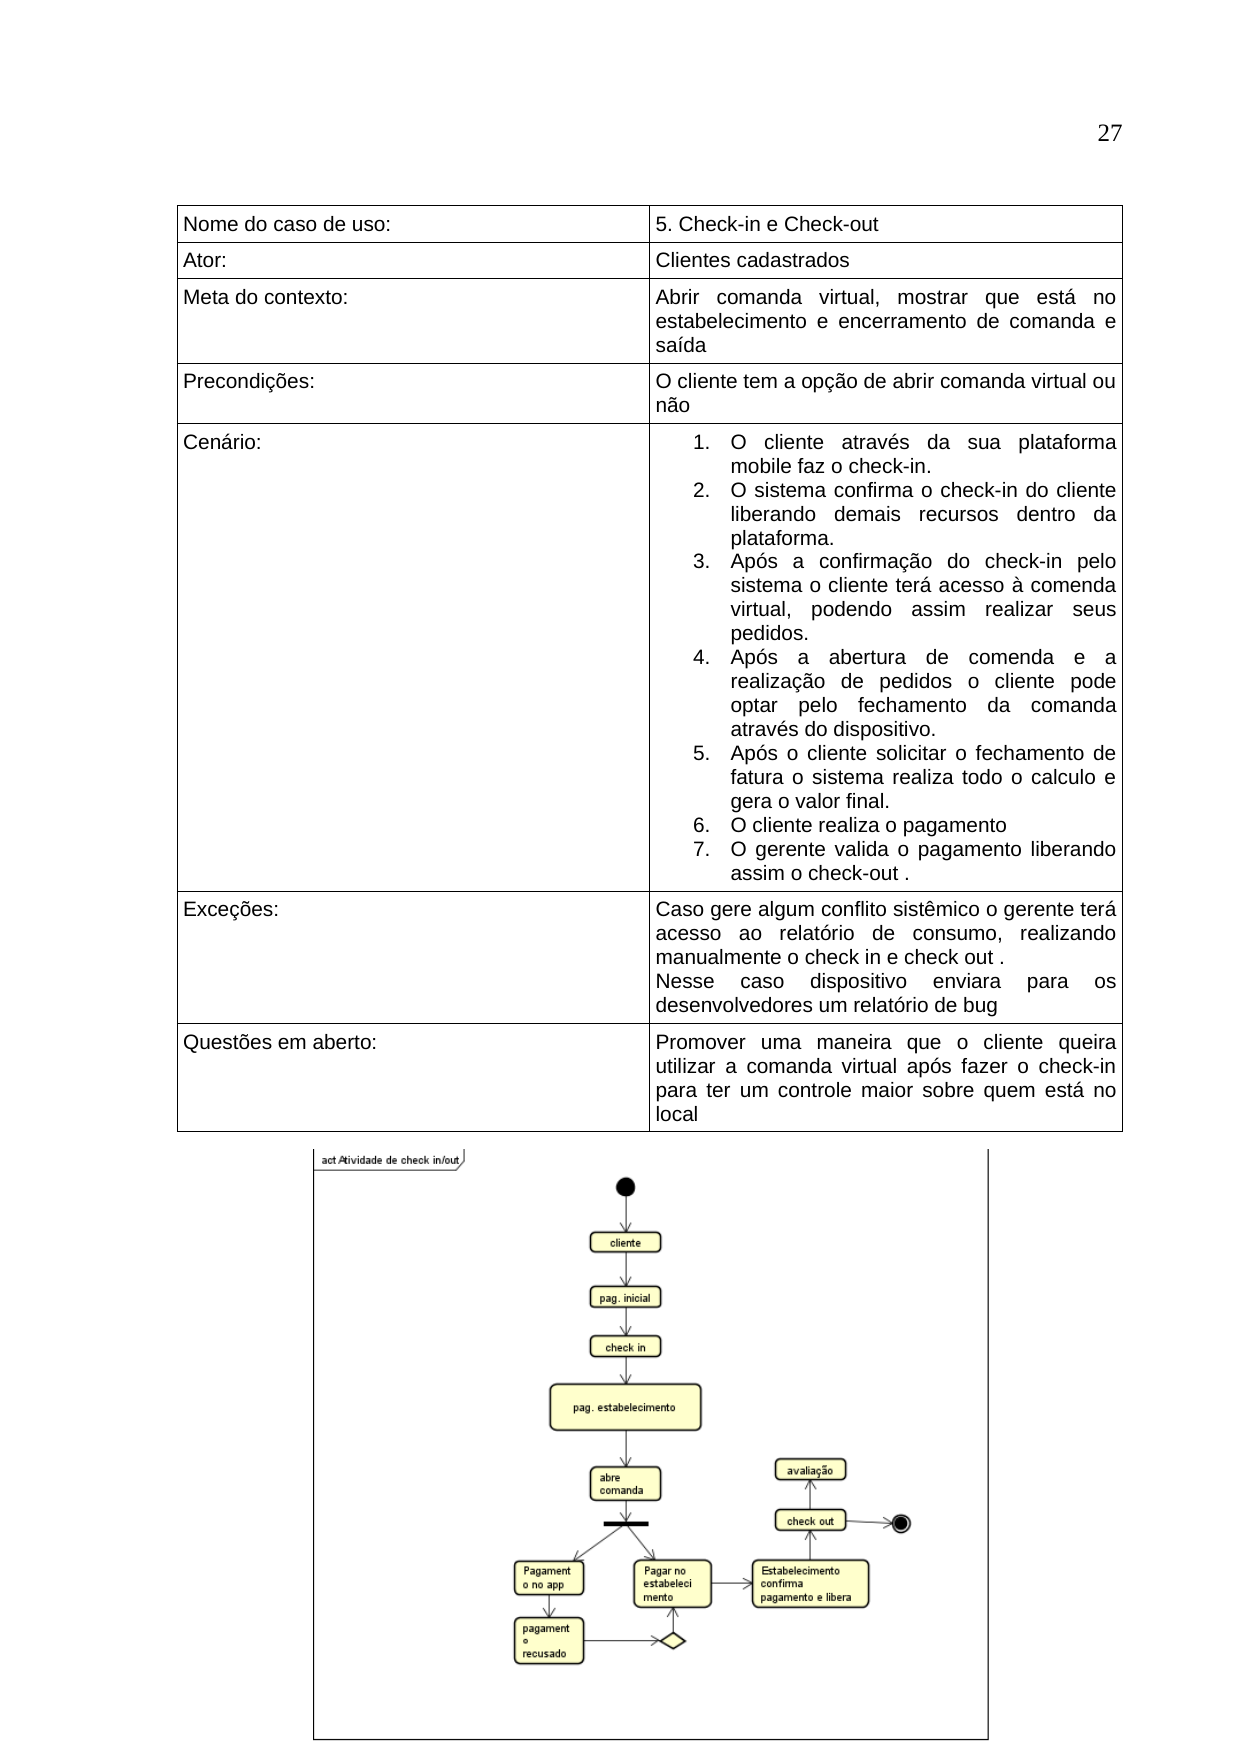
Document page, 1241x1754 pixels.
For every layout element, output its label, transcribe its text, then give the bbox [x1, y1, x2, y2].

table_cell Cenário: [178, 424, 649, 891]
table_cell O cliente através da sua plataforma mobile faz o check-in. O sistema confirma o check-in do cliente liberando demais recursos dentro da plataforma. Após a confirmação do check-in pelo sistema o cliente terá acesso à comenda virtual, podendo assim realizar seus pedidos. Após a abertura de comenda e a realização de pedidos o cliente pode optar pelo fechamento da comanda através do dispositivo. Após o cliente solicitar o fechamento de fatura o sistema realiza todo o calculo e gera o valor final. O cliente realiza o pagamento O gerente valida o pagamento liberando assim o check-out . [650, 424, 1122, 891]
table_header Nome do caso de uso: [178, 206, 649, 242]
table_cell Clientes cadastrados [650, 243, 1122, 278]
table_cell O cliente tem a opção de abrir comanda virtual ou não [650, 364, 1122, 423]
table_header 5. Check-in e Check-out [650, 206, 1122, 242]
table_cell Questões em aberto: [178, 1024, 649, 1131]
picture [313, 1149, 990, 1754]
table_cell Precondições: [178, 364, 649, 423]
table_cell Caso gere algum conflito sistêmico o gerente terá acesso ao relatório de consumo, realizando manualmente o check in e check out . Nesse caso dispositivo enviara para os desenvolvedores um relatório de bug [650, 892, 1122, 1023]
table_cell Meta do contexto: [178, 279, 649, 362]
table_cell Abrir comanda virtual, mostrar que está no estabelecimento e encerramento de comanda e saída [650, 279, 1122, 362]
table_cell Ator: [178, 243, 649, 278]
table_cell Promover uma maneira que o cliente queira utilizar a comanda virtual após fazer o check-in para ter um controle maior sobre quem está no local [650, 1024, 1122, 1131]
table_cell Exceções: [178, 892, 649, 1023]
